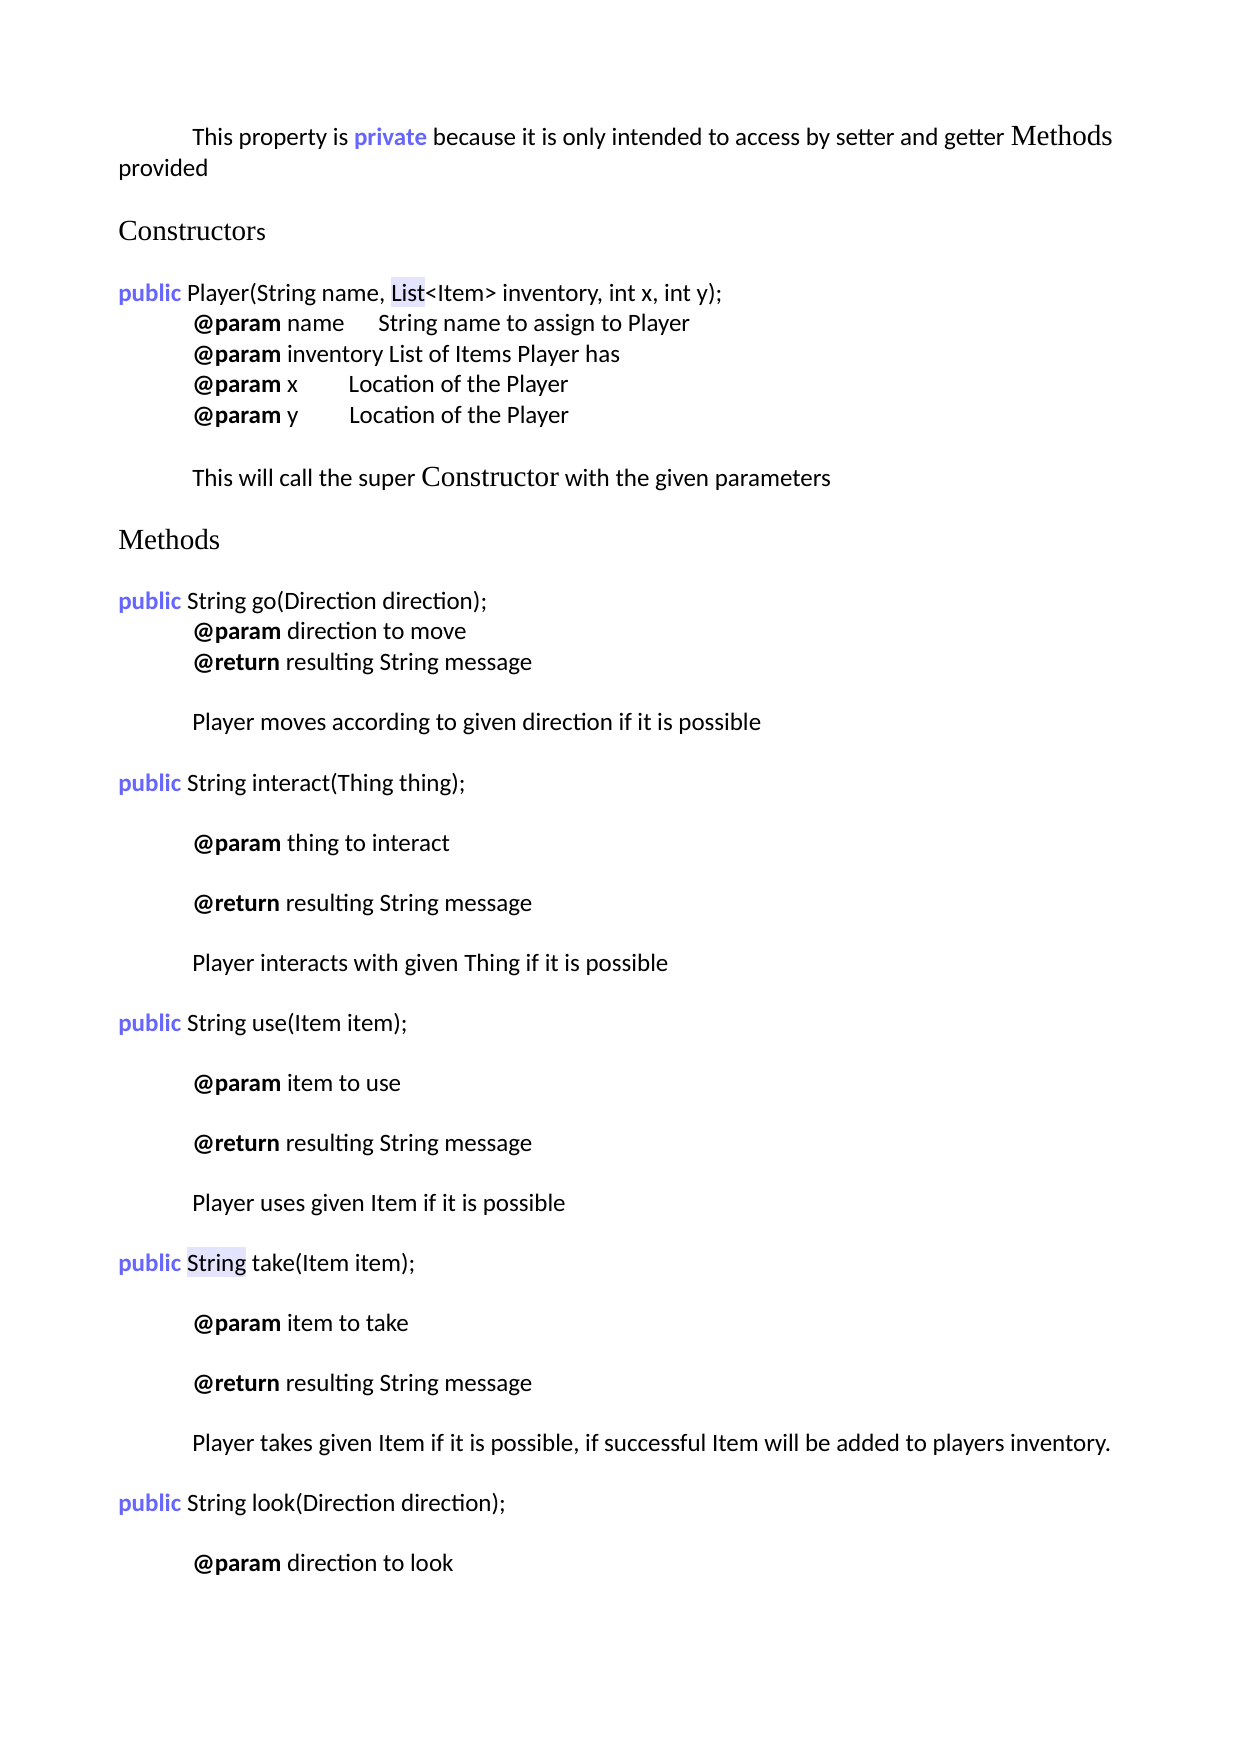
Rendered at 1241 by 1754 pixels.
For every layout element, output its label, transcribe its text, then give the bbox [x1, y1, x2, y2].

text @param item to use [118, 1067, 1122, 1097]
text @return resulting String message [118, 887, 1122, 917]
text @param inventory List of Items Player has [118, 338, 1122, 368]
text @return resulting String message [118, 646, 1122, 676]
text public String interact(Thing thing); [118, 767, 1122, 797]
text This property is private because it is only intended to access by setter and getter Methods provided [118, 118, 1122, 182]
text public Player(String name, List<Item> inventory, int x, int y); [118, 277, 1122, 307]
text public String take(Item item); [118, 1247, 1122, 1277]
text @param x Location of the Player [118, 368, 1122, 399]
text @param y Location of the Player [118, 399, 1122, 429]
text @param item to take [118, 1307, 1122, 1337]
text public String go(Direction direction); [118, 585, 1122, 615]
text Constructors [118, 213, 1122, 246]
text Player takes given Item if it is possible, if successful Item will be added to players inventory. [118, 1427, 1122, 1457]
text This will call the super Constructor with the given parameters [118, 459, 1122, 492]
text @param thing to interact [118, 827, 1122, 857]
text public String use(Item item); [118, 1007, 1122, 1037]
text Player interacts with given Thing if it is possible [118, 947, 1122, 977]
text @return resulting String message [118, 1127, 1122, 1157]
text @param name String name to assign to Player [118, 307, 1122, 338]
text Player uses given Item if it is possible [118, 1187, 1122, 1217]
text Methods [118, 522, 1122, 555]
text public String look(Direction direction); [118, 1487, 1122, 1517]
text @param direction to move [118, 615, 1122, 646]
text Player moves according to given direction if it is possible [118, 706, 1122, 736]
text @param direction to look [118, 1547, 1122, 1577]
text @return resulting String message [118, 1367, 1122, 1397]
